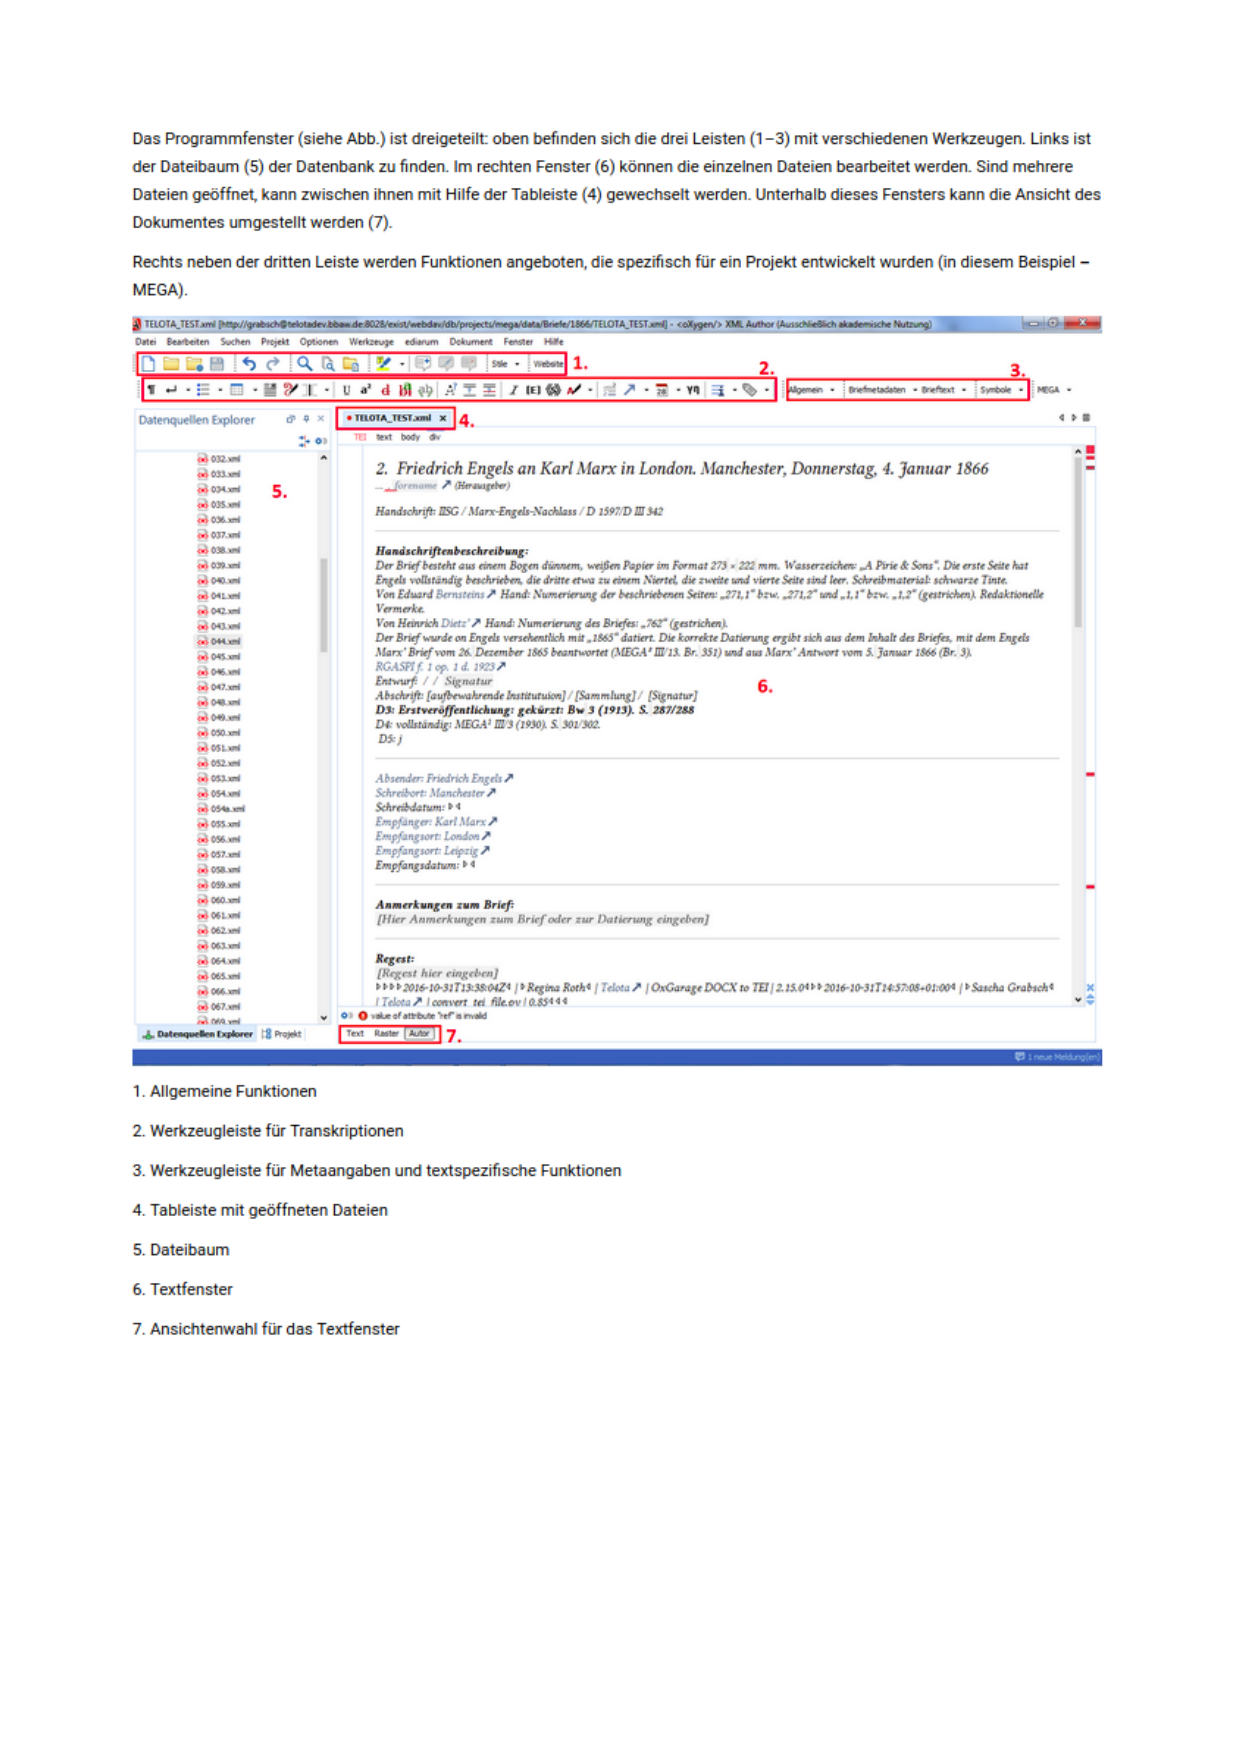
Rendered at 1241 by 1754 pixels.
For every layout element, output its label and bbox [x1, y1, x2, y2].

picture [118, 118, 1123, 1351]
